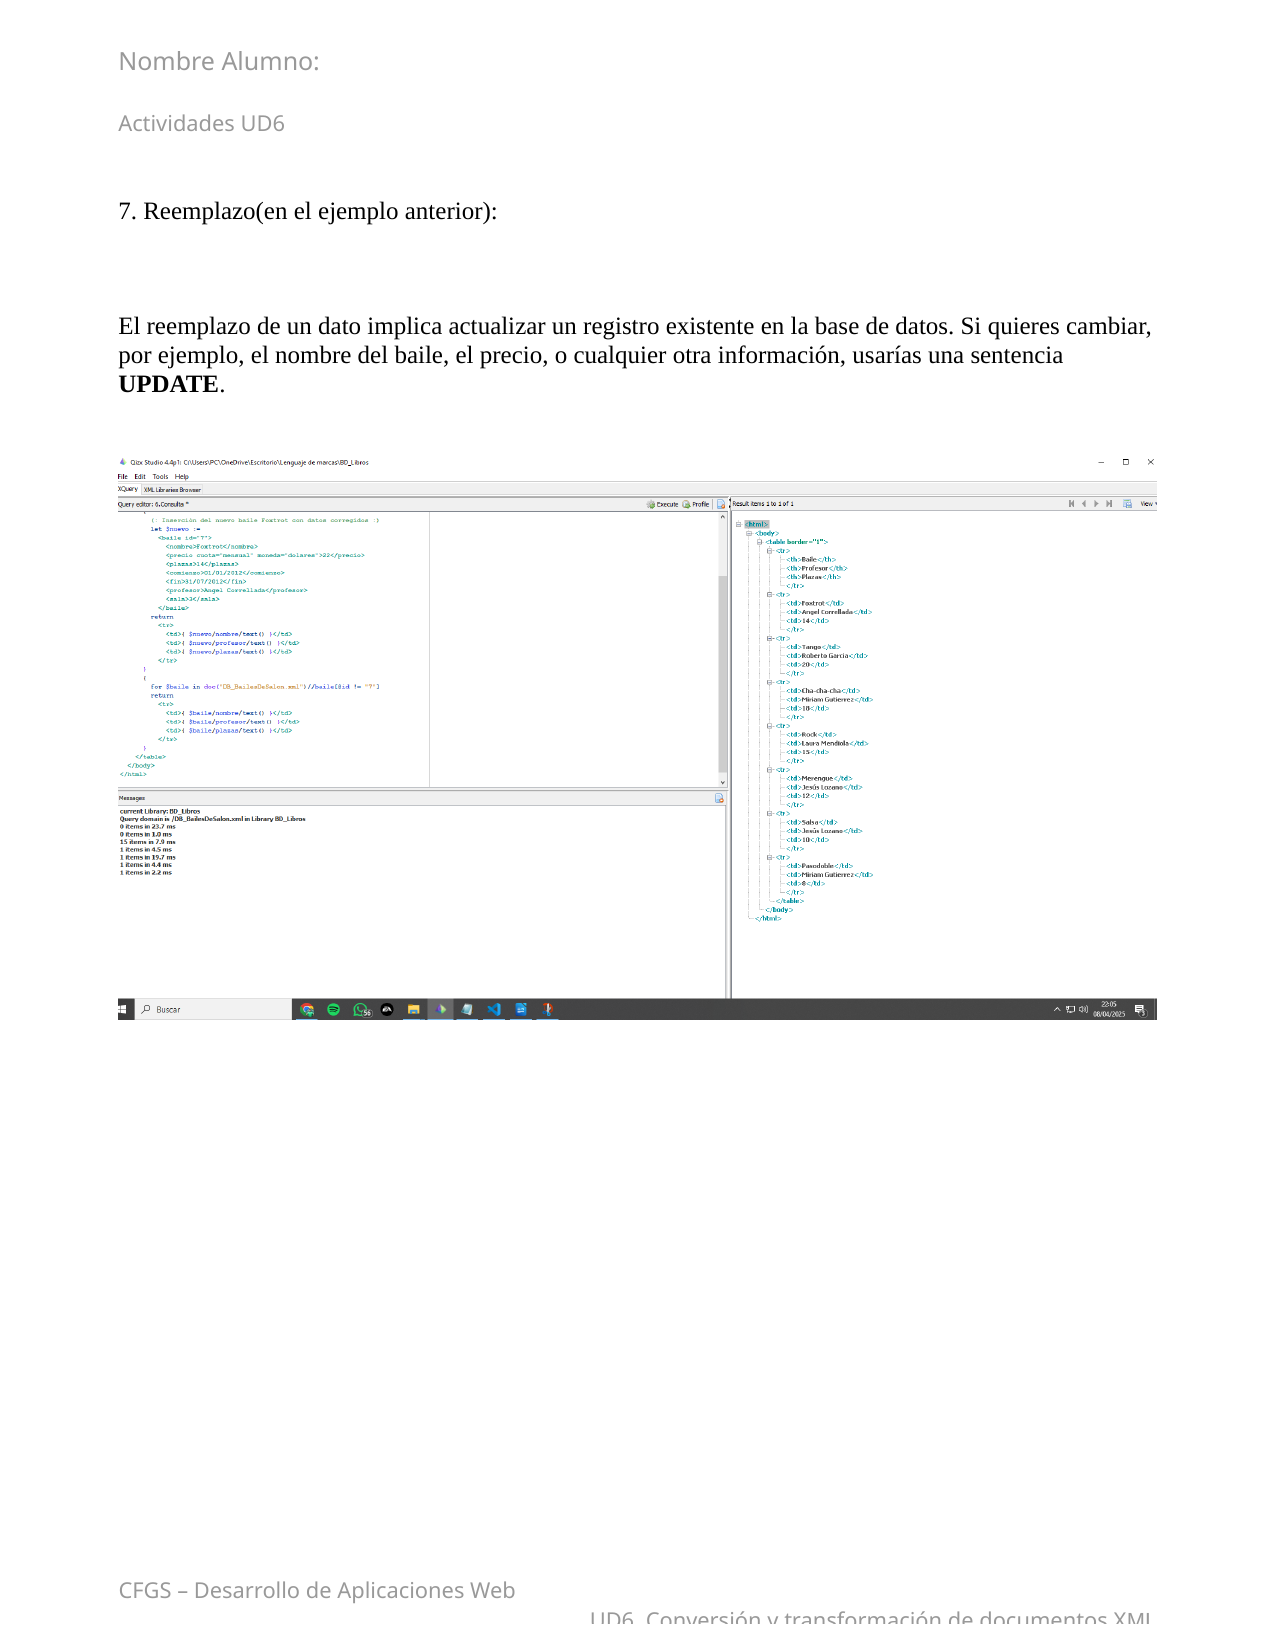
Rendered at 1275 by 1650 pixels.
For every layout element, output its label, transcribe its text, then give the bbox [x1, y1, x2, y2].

text 7. Reemplazo(en el ejemplo anterior): [118, 196, 1157, 225]
text El reemplazo de un dato implica actualizar un registro existente en la base de datos. Si quieres cambiar, por ejemplo, el nombre del baile, el precio, o cualquier otra información, usarías una sentencia UPDATE. [118, 311, 1157, 397]
picture [118, 455, 1157, 1020]
